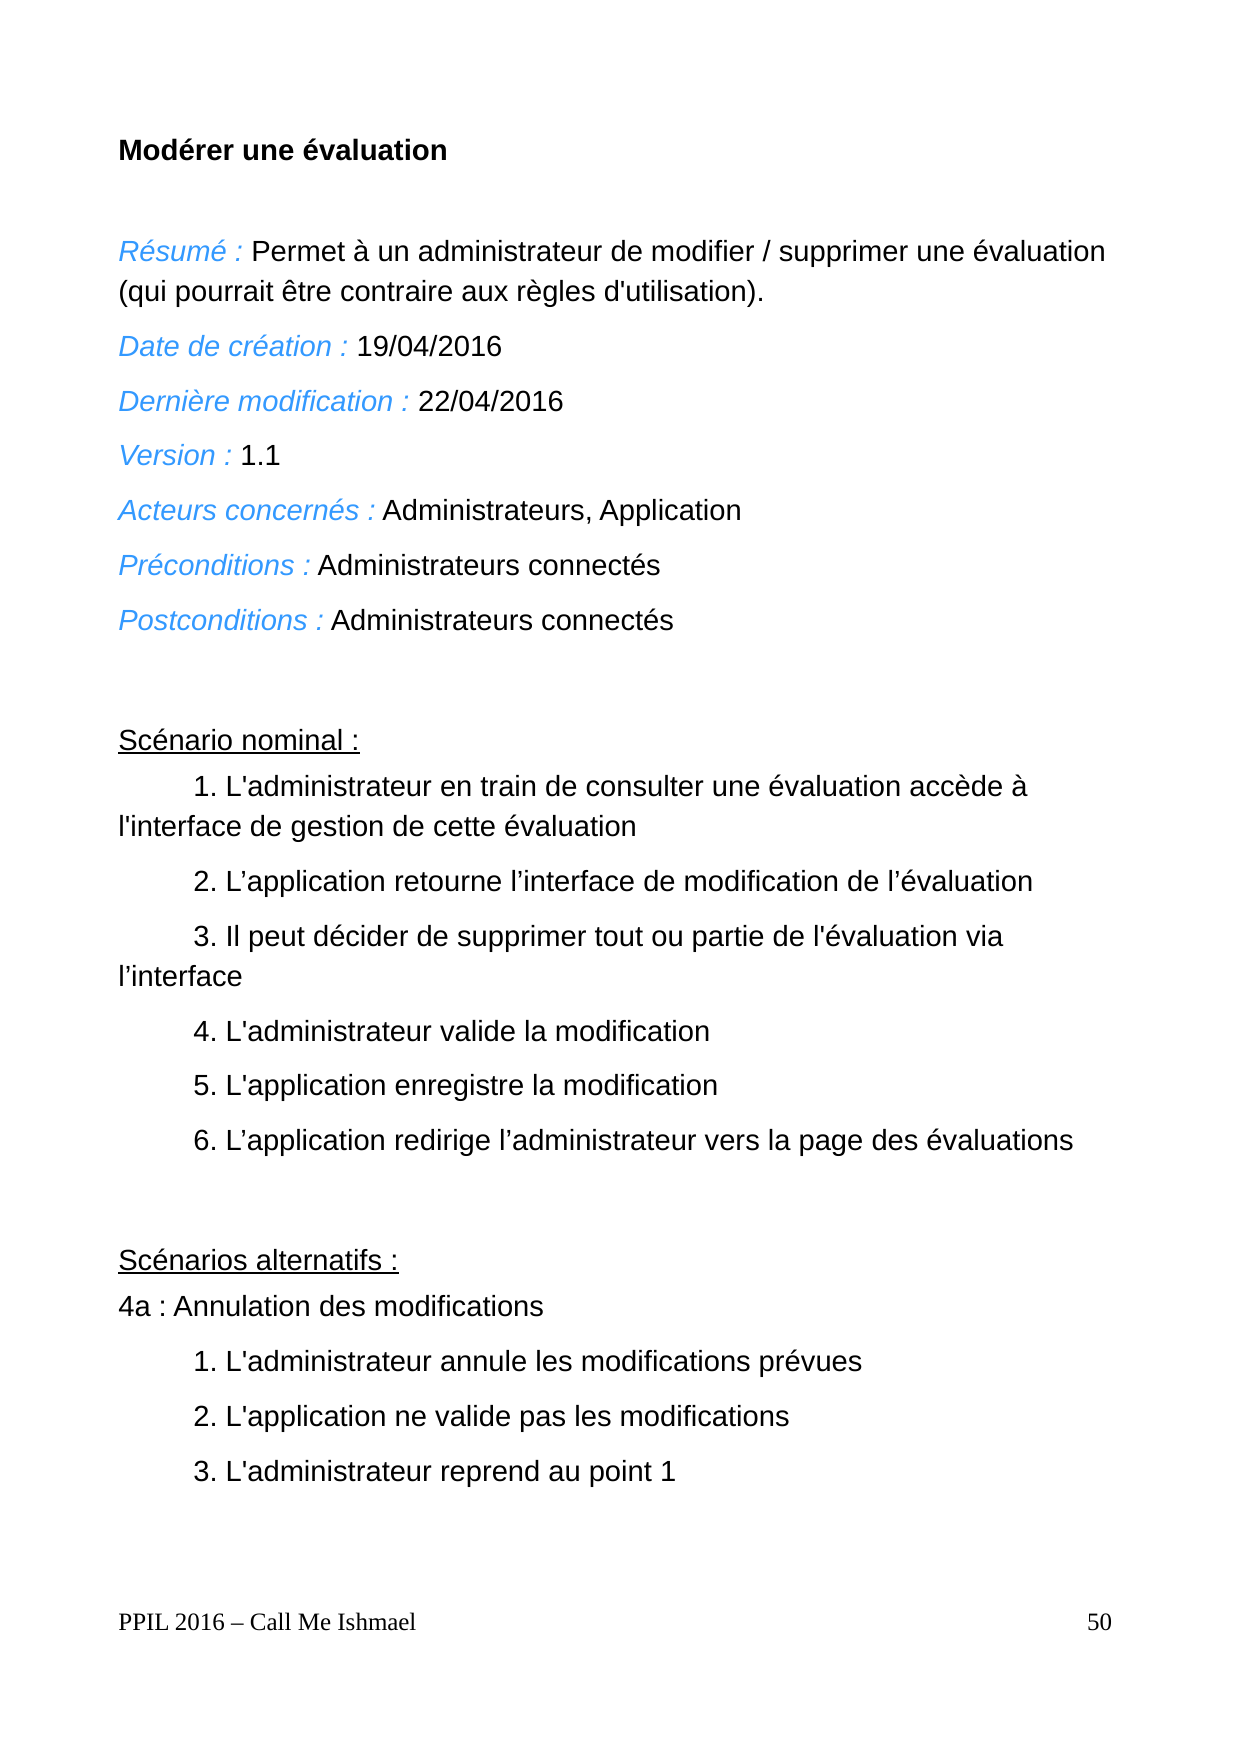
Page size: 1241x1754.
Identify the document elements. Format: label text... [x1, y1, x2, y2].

text 3. Il peut décider de supprimer tout ou partie de l'évaluation via l’interface [118, 918, 1122, 992]
text 5. L'application enregistre la modification [118, 1068, 1122, 1102]
text Postconditions : Administrateurs connectés [118, 603, 1122, 636]
text Acteurs concernés : Administrateurs, Application [118, 493, 1122, 527]
text 4a : Annulation des modifications [118, 1289, 1122, 1323]
text 2. L’application retourne l’interface de modification de l’évaluation [118, 864, 1122, 897]
text Préconditions : Administrateurs connectés [118, 548, 1122, 581]
subtitle Scénario nominal : [118, 723, 1122, 756]
text 3. L'administrateur reprend au point 1 [118, 1453, 1122, 1487]
text 1. L'administrateur en train de consulter une évaluation accède à l'interface de gestion de cette évaluation [118, 769, 1122, 842]
subtitle Modérer une évaluation [118, 133, 1122, 166]
text 4. L'administrateur valide la modification [118, 1013, 1122, 1047]
text Résumé : Permet à un administrateur de modifier / supprimer une évaluation (qui pourrait être contraire aux règles d'utilisation). [118, 234, 1122, 307]
text Dernière modification : 22/04/2016 [118, 383, 1122, 417]
text Date de création : 19/04/2016 [118, 329, 1122, 362]
text Version : 1.1 [118, 438, 1122, 472]
text 1. L'administrateur annule les modifications prévues [118, 1344, 1122, 1377]
subtitle Scénarios alternatifs : [118, 1243, 1122, 1277]
text 2. L'application ne valide pas les modifications [118, 1399, 1122, 1432]
text 6. L’application redirige l’administrateur vers la page des évaluations [118, 1123, 1122, 1157]
